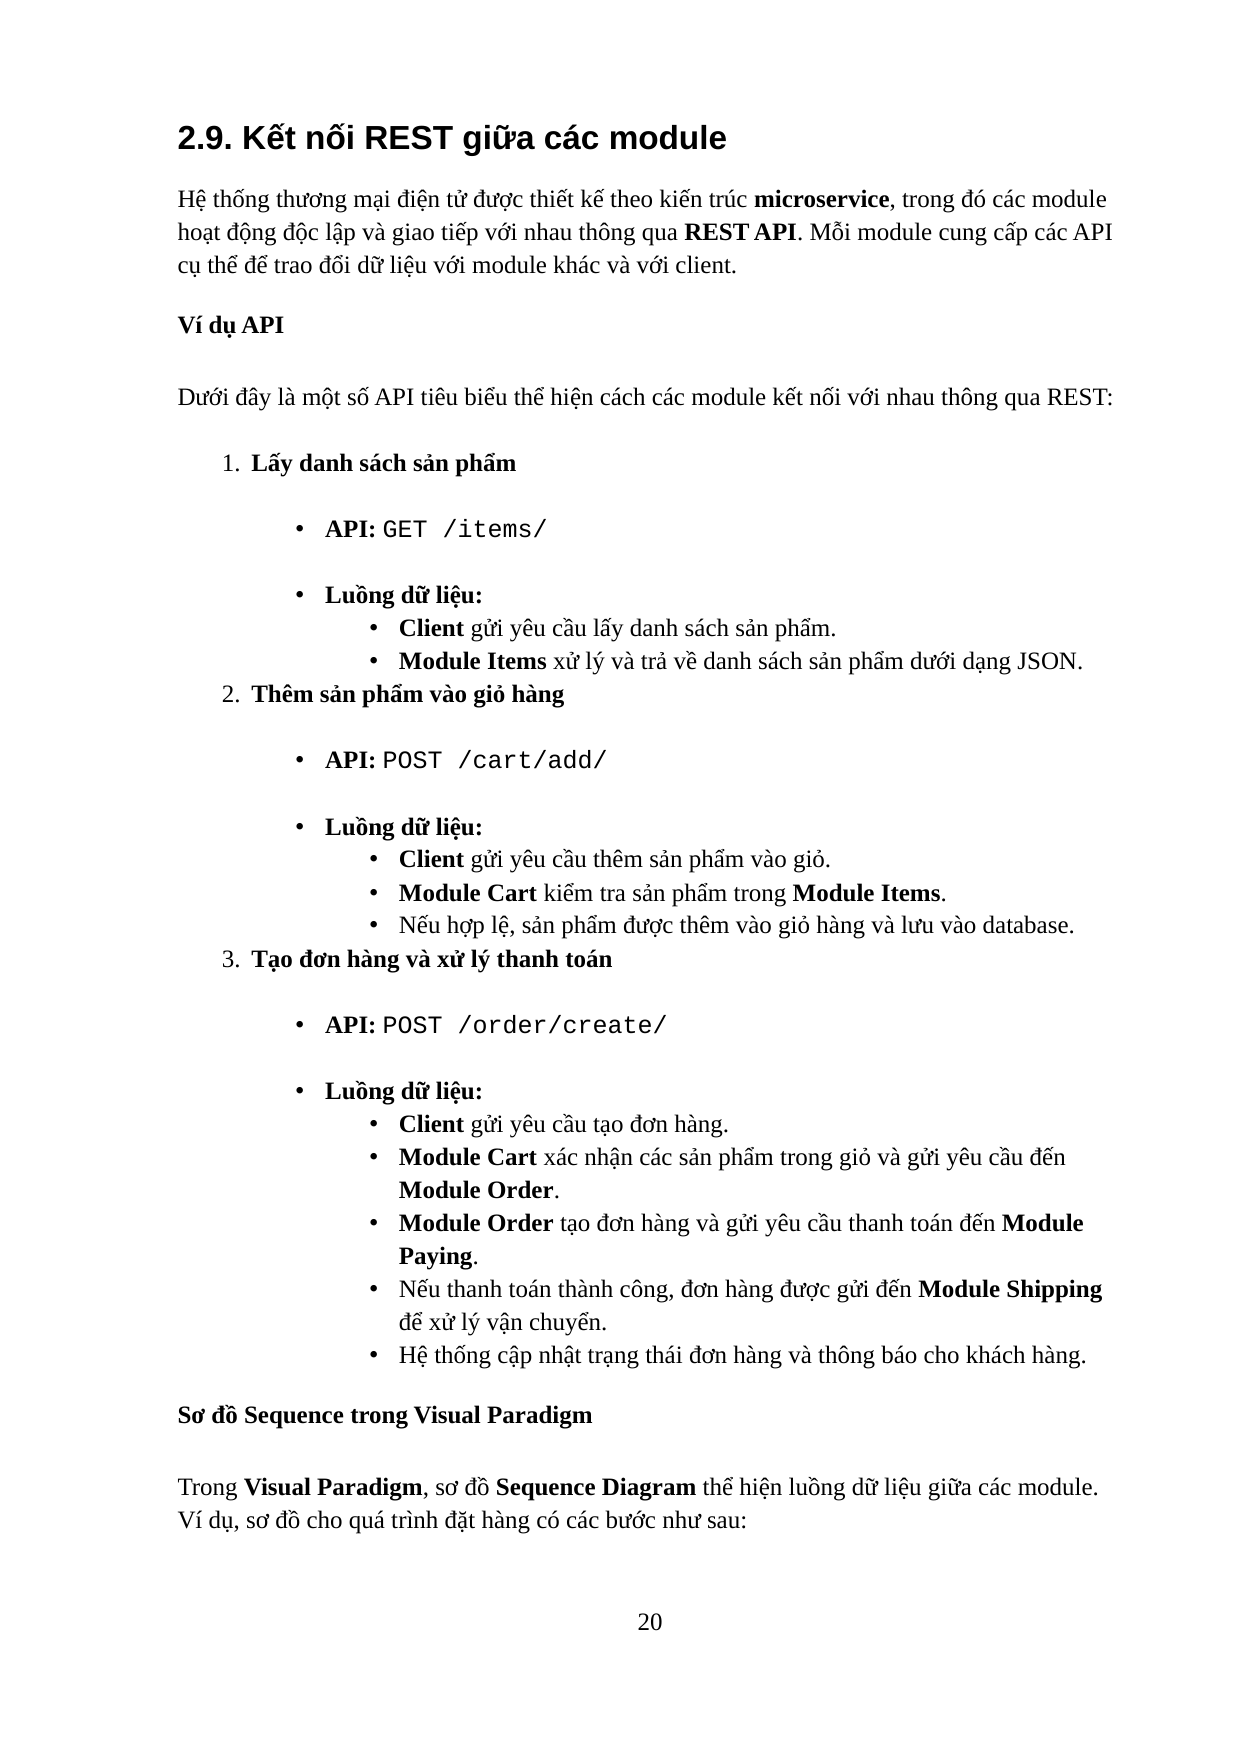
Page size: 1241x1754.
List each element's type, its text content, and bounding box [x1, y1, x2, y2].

subtitle 2.9. Kết nối REST giữa các module [177, 118, 1122, 157]
text Hệ thống thương mại điện tử được thiết kế theo kiến trúc microservice, trong đó các module hoạt động độc lập và giao tiếp với nhau thông qua REST API. Mỗi module cung cấp các API cụ thể để trao đổi dữ liệu với module khác và với client. [177, 169, 1122, 279]
list Module Cart xác nhận các sản phẩm trong giỏ và gửi yêu cầu đến Module Order. [369, 1142, 1122, 1203]
text Dưới đây là một số API tiêu biểu thể hiện cách các module kết nối với nhau thông qua REST: [177, 352, 1122, 411]
text Trong Visual Paradigm, sơ đồ Sequence Diagram thể hiện luồng dữ liệu giữa các module. Ví dụ, sơ đồ cho quá trình đặt hàng có các bước như sau: [177, 1441, 1122, 1534]
subtitle Sơ đồ Sequence trong Visual Paradigm [177, 1400, 1122, 1429]
list Client gửi yêu cầu lấy danh sách sản phẩm. [369, 613, 1122, 642]
list Tạo đơn hàng và xử lý thanh toán [222, 944, 1122, 972]
list Module Items xử lý và trả về danh sách sản phẩm dưới dạng JSON. [369, 646, 1122, 675]
list Luồng dữ liệu: [295, 781, 1122, 840]
list Luồng dữ liệu: [295, 550, 1122, 609]
list API: POST /order/create/ [295, 991, 1122, 1041]
subtitle Ví dụ API [177, 310, 1122, 339]
list Module Cart kiểm tra sản phẩm trong Module Items. [369, 878, 1122, 906]
list Hệ thống cập nhật trạng thái đơn hàng và thông báo cho khách hàng. [369, 1340, 1122, 1369]
list Client gửi yêu cầu thêm sản phẩm vào giỏ. [369, 844, 1122, 873]
list Client gửi yêu cầu tạo đơn hàng. [369, 1109, 1122, 1137]
list API: GET /items/ [295, 496, 1122, 545]
list Module Order tạo đơn hàng và gửi yêu cầu thanh toán đến Module Paying. [369, 1208, 1122, 1269]
list Nếu thanh toán thành công, đơn hàng được gửi đến Module Shipping để xử lý vận chuyển. [369, 1274, 1122, 1336]
list Thêm sản phẩm vào giỏ hàng [222, 679, 1122, 708]
list Lấy danh sách sản phẩm [222, 430, 1122, 477]
list Nếu hợp lệ, sản phẩm được thêm vào giỏ hàng và lưu vào database. [369, 911, 1122, 939]
list API: POST /cart/add/ [295, 727, 1122, 776]
list Luồng dữ liệu: [295, 1045, 1122, 1104]
